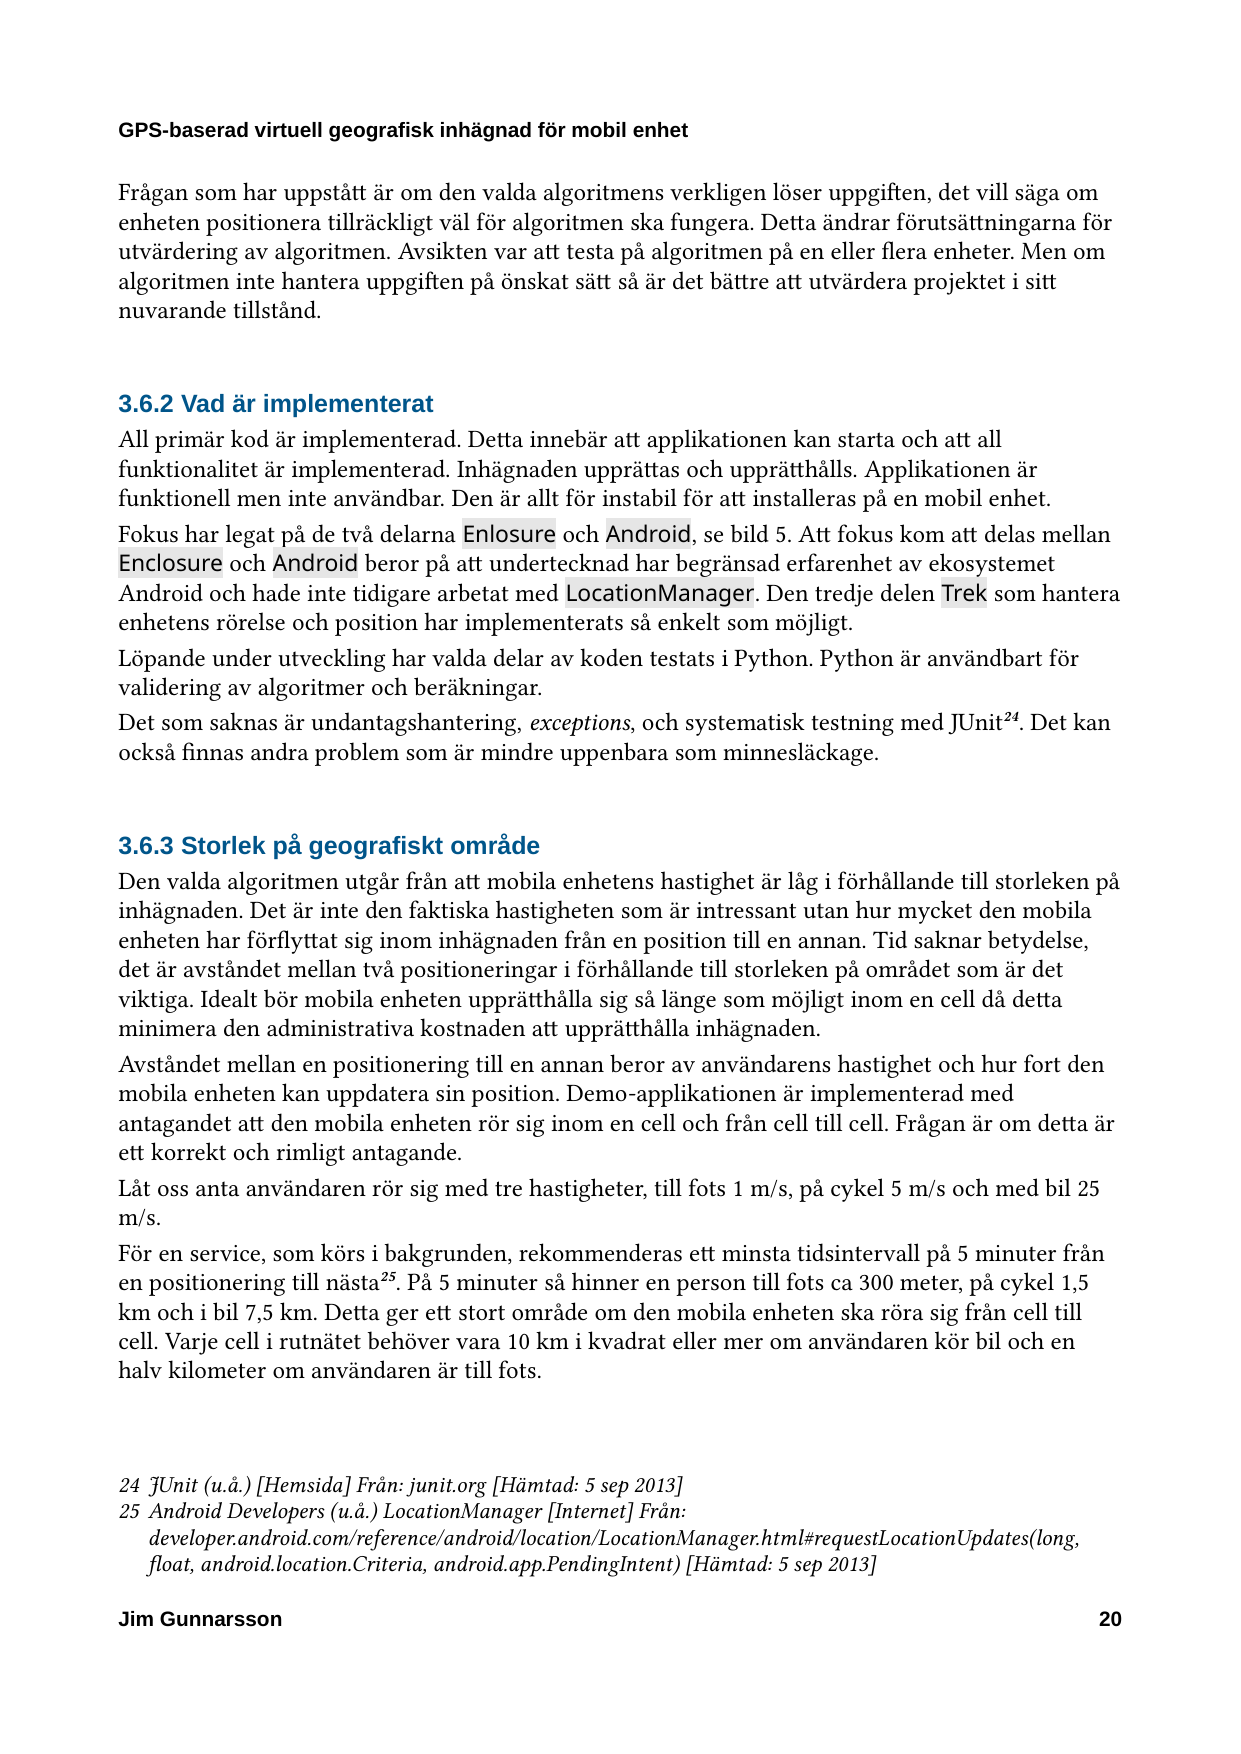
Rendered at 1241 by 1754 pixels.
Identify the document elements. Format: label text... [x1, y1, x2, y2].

text Fokus har legat på de två delarna Enlosure och Android, se bild 5. Att fokus kom att delas mellan Enclosure och Android beror på att undertecknad har begränsad erfarenhet av ekosystemet Android och hade inte tidigare arbetat med LocationManager. Den tredje delen Trek som hantera enhetens rörelse och position har implementerats så enkelt som möjligt. [118, 518, 1122, 636]
text JUnit (u.å.) [Hemsida] Från: junit.org [Hämtad: 5 sep 2013] [118, 1472, 1122, 1498]
text Avståndet mellan en positionering till en annan beror av användarens hastighet och hur fort den mobila enheten kan uppdatera sin position. Demo‑applikationen är implementerad med antagandet att den mobila enheten rör sig inom en cell och från cell till cell. Frågan är om detta är ett korrekt och rimligt antagande. [118, 1049, 1122, 1167]
subtitle Storlek på geografiskt område [118, 831, 1122, 860]
text All primär kod är implementerad. Detta innebär att applikationen kan starta och att all funktionalitet är implementerad. Inhägnaden upprättas och upprätthålls. Applikationen är funktionell men inte användbar. Den är allt för instabil för att installeras på en mobil enhet. [118, 424, 1122, 513]
text Den valda algoritmen utgår från att mobila enhetens hastighet är låg i förhållande till storleken på inhägnaden. Det är inte den faktiska hastigheten som är intressant utan hur mycket den mobila enheten har förflyttat sig inom inhägnaden från en position till en annan. Tid saknar betydelse, det är avståndet mellan två positioneringar i förhållande till storleken på området som är det viktiga. Idealt bör mobila enheten upprätthålla sig så länge som möjligt inom en cell då detta minimera den administrativa kostnaden att upprätthålla inhägnaden. [118, 866, 1122, 1043]
text För en service, som körs i bakgrunden, rekommenderas ett minsta tidsintervall på 5 minuter från en positionering till nästa. På 5 minuter så hinner en person till fots ca 300 meter, på cykel 1,5 km och i bil 7,5 km. Detta ger ett stort område om den mobila enheten ska röra sig från cell till cell. Varje cell i rutnätet behöver vara 10 km i kvadrat eller mer om användaren kör bil och en halv kilometer om användaren är till fots. [118, 1237, 1122, 1385]
text Frågan som har uppstått är om den valda algoritmens verkligen löser uppgiften, det vill säga om enheten positionera tillräckligt väl för algoritmen ska fungera. Detta ändrar förutsättningarna för utvärdering av algoritmen. Avsikten var att testa på algoritmen på en eller flera enheter. Men om algoritmen inte hantera uppgiften på önskat sätt så är det bättre att utvärdera projektet i sitt nuvarande tillstånd. [118, 177, 1122, 324]
subtitle Vad är implementerat [118, 389, 1122, 418]
text Android Developers (u.å.) LocationManager [Internet] Från: developer.android.com/reference/android/location/LocationManager.html#requestLocationUpdates(long, float, android.location.Criteria, android.app.PendingIntent) [Hämtad: 5 sep 2013] [118, 1498, 1122, 1577]
text Låt oss anta användaren rör sig med tre hastigheter, till fots 1 m/s, på cykel 5 m/s och med bil 25 m/s. [118, 1173, 1122, 1232]
text Det som saknas är undantagshantering, exceptions, och systematisk testning med JUnit. Det kan också finnas andra problem som är mindre uppenbara som minnesläckage. [118, 707, 1122, 766]
text Löpande under utveckling har valda delar av koden testats i Python. Python är användbart för validering av algoritmer och beräkningar. [118, 642, 1122, 701]
